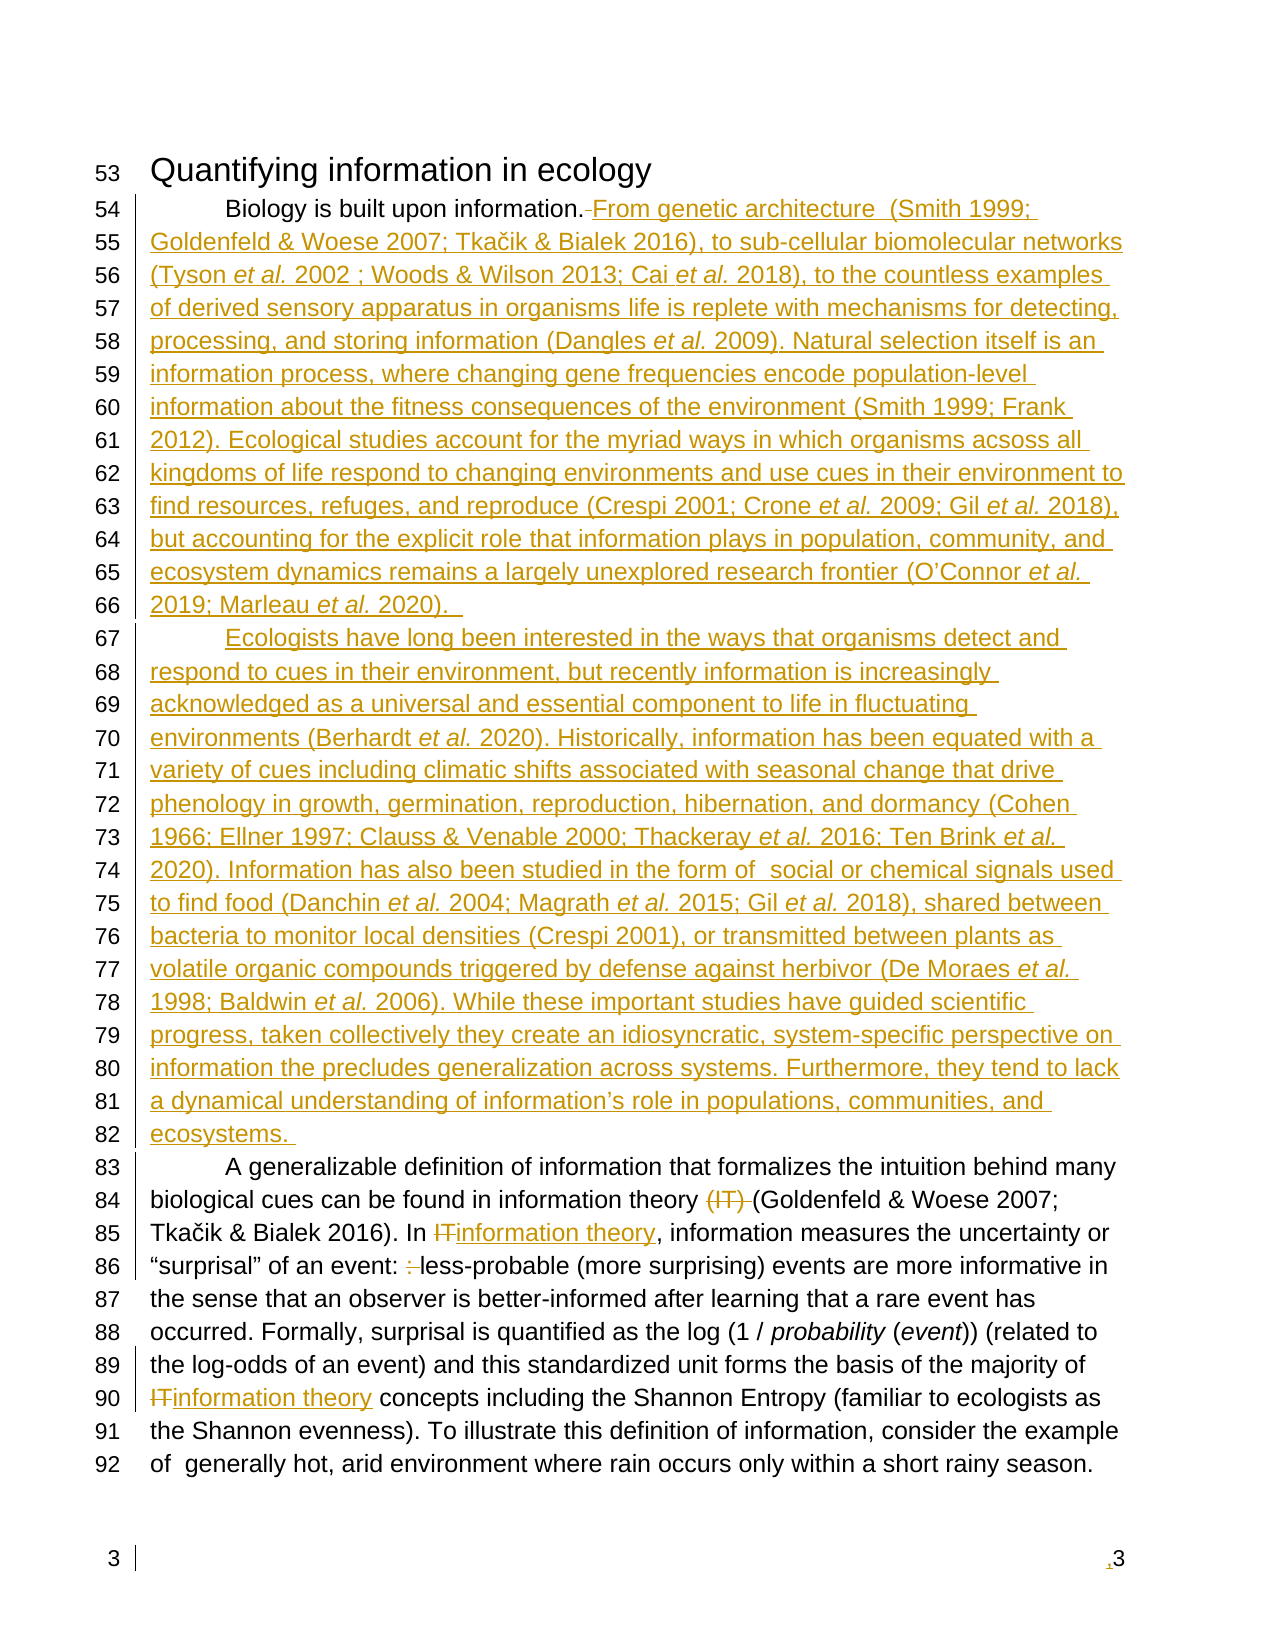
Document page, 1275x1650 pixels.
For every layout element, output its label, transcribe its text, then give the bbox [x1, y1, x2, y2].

text Quantifying information in ecology [150, 150, 1125, 188]
text find resources, refuges, and reproduce (Crespi 2001; Crone et al. 2009; Gil et al. 2018), but accounting for the explicit role that information plays in population, community, and ecosystem dynamics remains a largely unexplored research frontier (O’Connor et al. 2019; Marleau et al. 2020). [150, 485, 1125, 619]
text Ecologists have long been interested in the ways that organisms detect and respond to cues in their environment, but recently information is increasingly acknowledged as a universal and essential component to life in fluctuating environments (Berhardt et al. 2020). Historically, information has been equated with a variety of cues including climatic shifts associated with seasonal change that drive phenology in growth, germination, reproduction, hibernation, and dormancy (Cohen 1966; Ellner 1997; Clauss & Venable 2000; Thackeray et al. 2016; Ten Brink et al. 2020). Information has also been studied in the form of social or chemical signals used to find food (Danchin et al. 2004; Magrath et al. 2015; Gil et al. 2018), shared between bacteria to monitor local densities (Crespi 2001), or transmitted between plants as volatile organic compounds triggered by defense against herbivor (De Moraes et al. 1998; Baldwin et al. 2006). While these important studies have guided scientific progress, taken collectively they create an idiosyncratic, system-specific perspective on information the precludes generalization across systems. Furthermore, they tend to lack a dynamical understanding of information’s role in populations, communities, and ecosystems. [150, 623, 1125, 1147]
text Biology is built upon information.From genetic architecture (Smith 1999; Goldenfeld & Woese 2007; Tkačik & Bialek 2016), to sub-cellular biomolecular networks (Tyson et al. 2002 ; Woods & Wilson 2013; Cai et al. 2018), to the countless examples of derived sensory apparatus in organisms life is replete with mechanisms for detecting, processing, and storing information (Dangles et al. 2009). Natural selection itself is an information process, where changing gene frequencies encode population-level information about the fitness consequences of the environment (Smith 1999; Frank 2012). Ecological studies account for the myriad ways in which organisms acsoss all kingdoms of life respond to changing environments and use cues in their environment to [150, 194, 1125, 483]
text A generalizable definition of information that formalizes the intuition behind many biological cues can be found in information theory (Goldenfeld & Woese 2007; Tkačik & Bialek 2016). In information theory, information measures the uncertainty or “surprisal” of an event: less-probable (more surprising) events are more informative in the sense that an observer is better-informed after learning that a rare event has occurred. Formally, surprisal is quantified as the log (1 / probability (event)) (related to the log-odds of an event) and this standardized unit forms the basis of the majority of information theory concepts including the Shannon Entropy (familiar to ecologists as the Shannon evenness). To illustrate this definition of information, consider the example of generally hot, arid environment where rain occurs only within a short rainy season. [150, 1152, 1125, 1478]
